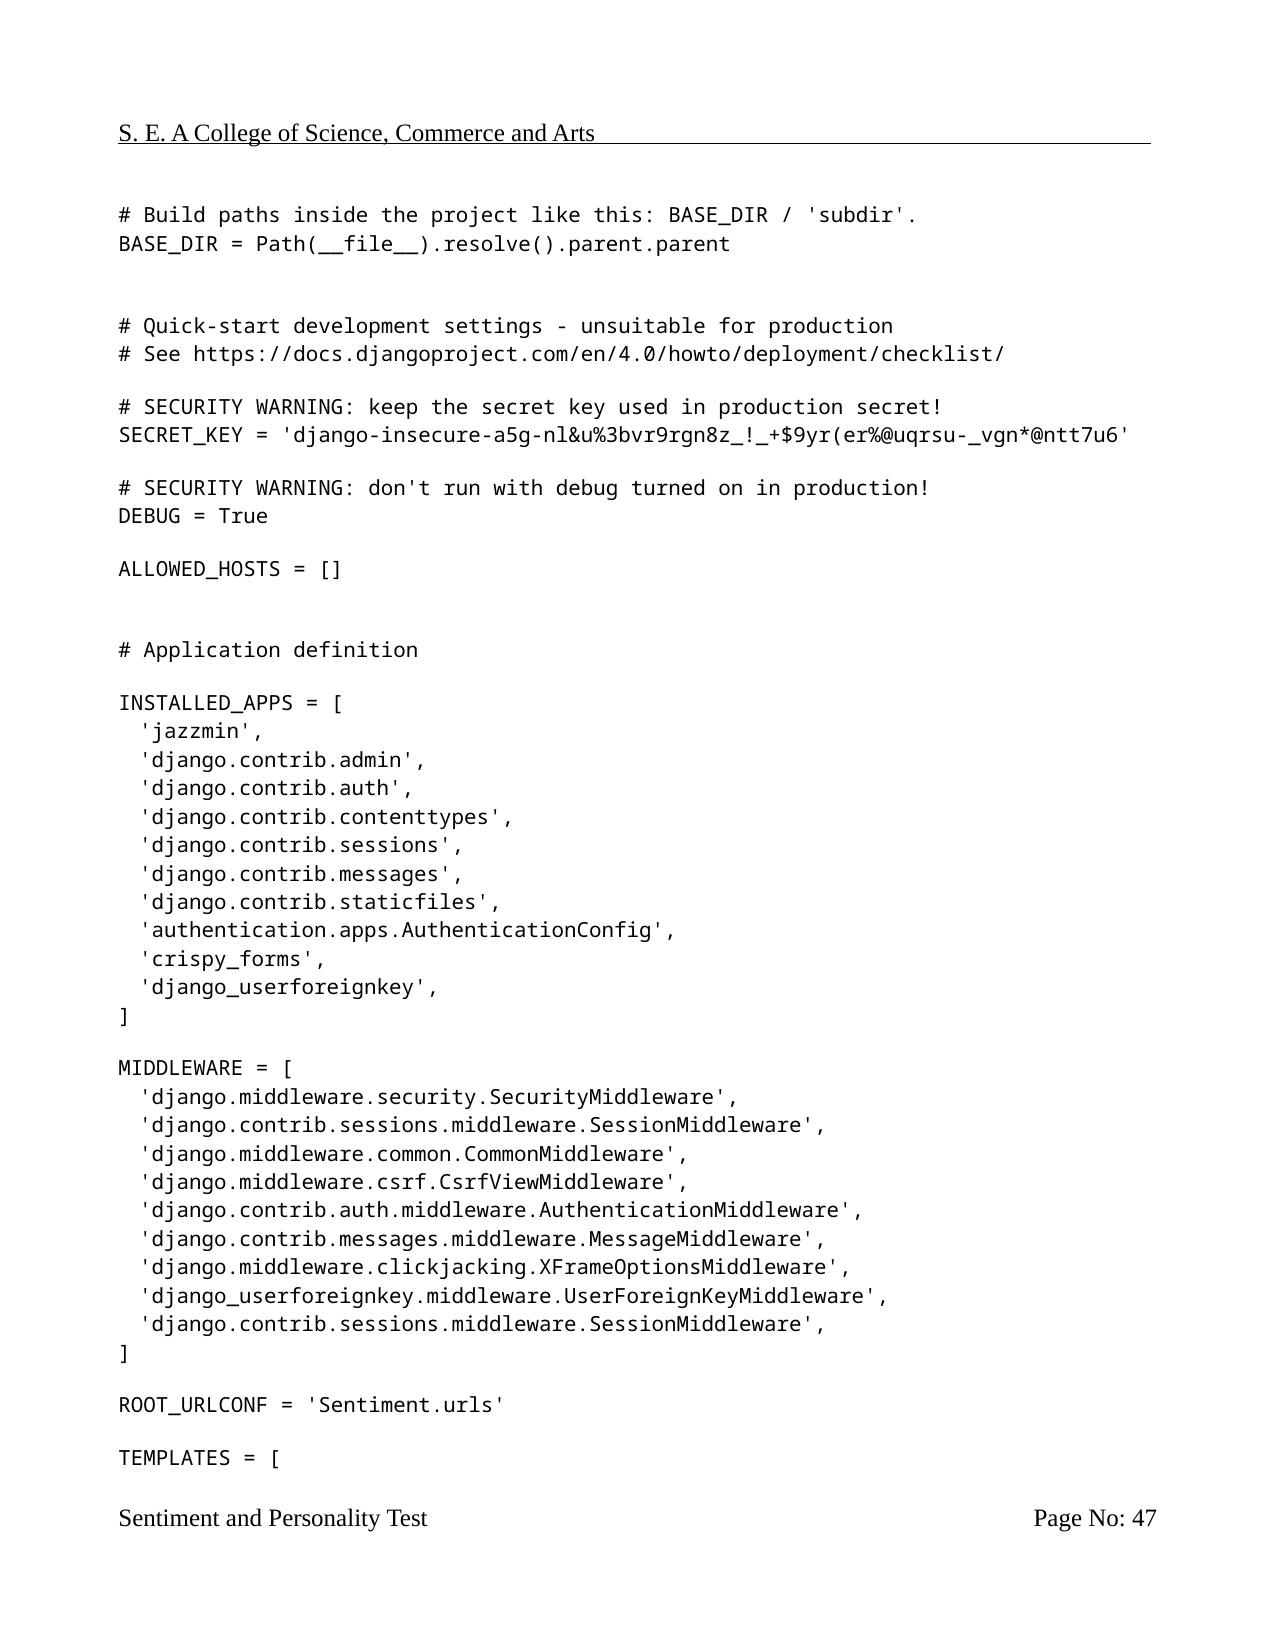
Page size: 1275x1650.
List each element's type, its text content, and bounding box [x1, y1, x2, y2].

text # Build paths inside the project like this: BASE_DIR / 'subdir'. [118, 200, 1157, 229]
text 'django.middleware.csrf.CsrfViewMiddleware', [118, 1167, 1157, 1196]
text # See https://docs.djangoproject.com/en/4.0/howto/deployment/checklist/ [118, 339, 1157, 368]
text 'django_userforeignkey.middleware.UserForeignKeyMiddleware', [118, 1281, 1157, 1309]
text 'django.contrib.staticfiles', [118, 887, 1157, 916]
text 'django.contrib.messages', [118, 859, 1157, 887]
text ] [118, 1001, 1157, 1029]
text 'django.middleware.common.CommonMiddleware', [118, 1139, 1157, 1167]
text MIDDLEWARE = [ [118, 1053, 1157, 1082]
text BASE_DIR = Path(__file__).resolve().parent.parent [118, 229, 1157, 257]
text ROOT_URLCONF = 'Sentiment.urls' [118, 1390, 1157, 1419]
text 'django.contrib.sessions', [118, 830, 1157, 859]
text 'jazzmin', [118, 717, 1157, 745]
text 'django.middleware.security.SecurityMiddleware', [118, 1082, 1157, 1110]
text 'crispy_forms', [118, 944, 1157, 972]
text ] [118, 1338, 1157, 1366]
text 'django.contrib.sessions.middleware.SessionMiddleware', [118, 1110, 1157, 1139]
text 'django.contrib.contenttypes', [118, 802, 1157, 830]
text SECRET_KEY = 'django-insecure-a5g-nl&u%3bvr9rgn8z_!_+$9yr(er%@uqrsu-_vgn*@ntt7u6' [118, 420, 1157, 449]
text 'django.middleware.clickjacking.XFrameOptionsMiddleware', [118, 1252, 1157, 1281]
text # Quick-start development settings - unsuitable for production [118, 311, 1157, 339]
text 'django.contrib.auth.middleware.AuthenticationMiddleware', [118, 1196, 1157, 1224]
text 'django.contrib.sessions.middleware.SessionMiddleware', [118, 1309, 1157, 1338]
text 'django.contrib.admin', [118, 745, 1157, 773]
text TEMPLATES = [ [118, 1443, 1157, 1471]
text # SECURITY WARNING: don't run with debug turned on in production! [118, 473, 1157, 501]
text # SECURITY WARNING: keep the secret key used in production secret! [118, 392, 1157, 420]
text ALLOWED_HOSTS = [] [118, 554, 1157, 582]
text 'django.contrib.auth', [118, 773, 1157, 802]
text 'authentication.apps.AuthenticationConfig', [118, 916, 1157, 944]
text # Application definition [118, 636, 1157, 664]
text DEBUG = True [118, 501, 1157, 529]
text INSTALLED_APPS = [ [118, 688, 1157, 717]
text 'django.contrib.messages.middleware.MessageMiddleware', [118, 1224, 1157, 1252]
text 'django_userforeignkey', [118, 972, 1157, 1001]
